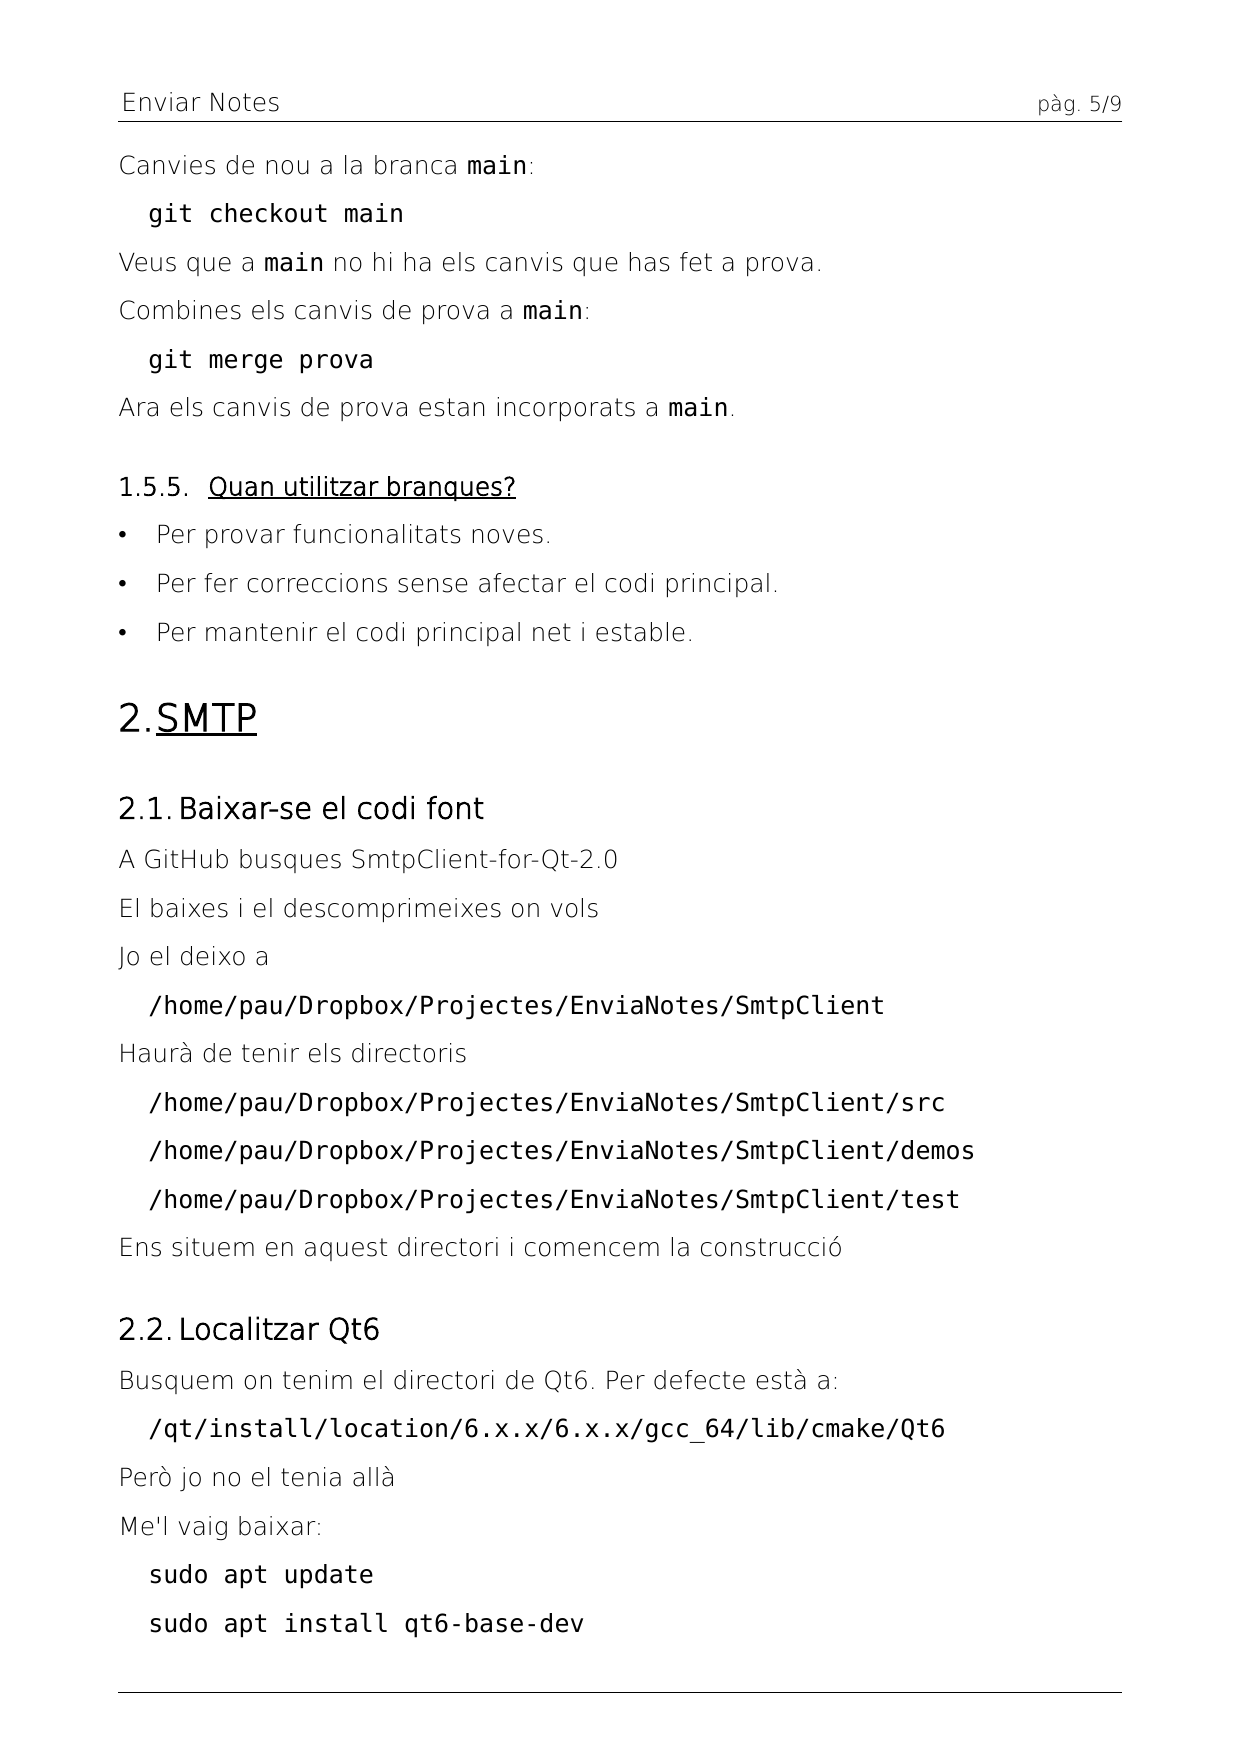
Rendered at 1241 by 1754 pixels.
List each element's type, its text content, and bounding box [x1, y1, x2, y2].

text Ara els canvis de prova estan incorporats a main. [118, 393, 1122, 423]
subtitle Baixar-se el codi font [118, 791, 1122, 825]
list Per provar funcionalitats noves. [118, 521, 1122, 550]
subtitle Localitzar Qt6 [118, 1312, 1122, 1346]
text Canvies de nou a la branca main: [118, 151, 1122, 180]
text sudo apt install qt6-base-dev [133, 1609, 1107, 1638]
list Per fer correccions sense afectar el codi principal. [118, 569, 1122, 598]
text git merge prova [133, 345, 1107, 374]
text /home/pau/Dropbox/Projectes/EnviaNotes/SmtpClient/src [133, 1088, 1107, 1117]
subtitle Quan utilitzar branques? [118, 472, 1122, 501]
text /home/pau/Dropbox/Projectes/EnviaNotes/SmtpClient [133, 991, 1107, 1020]
subtitle SMTP [118, 696, 1122, 740]
text /qt/install/location/6.x.x/6.x.x/gcc_64/lib/cmake/Qt6 [133, 1415, 1107, 1444]
list Per mantenir el codi principal net i estable. [118, 618, 1122, 647]
text sudo apt update [133, 1560, 1107, 1589]
text Però jo no el tenia allà [118, 1463, 1122, 1492]
text Combines els canvis de prova a main: [118, 296, 1122, 326]
text git checkout main [133, 199, 1107, 228]
text Busquem on tenim el directori de Qt6. Per defecte està a: [118, 1366, 1122, 1395]
text /home/pau/Dropbox/Projectes/EnviaNotes/SmtpClient/test [133, 1185, 1107, 1214]
text Jo el deixo a [118, 942, 1122, 972]
text Me'l vaig baixar: [118, 1512, 1122, 1541]
text Ens situem en aquest directori i comencem la construcció [118, 1234, 1122, 1263]
text El baixes i el descomprimeixes on vols [118, 894, 1122, 923]
text A GitHub busques SmtpClient-for-Qt-2.0 [118, 845, 1122, 874]
text Veus que a main no hi ha els canvis que has fet a prova. [118, 248, 1122, 277]
text /home/pau/Dropbox/Projectes/EnviaNotes/SmtpClient/demos [133, 1137, 1107, 1166]
text Haurà de tenir els directoris [118, 1039, 1122, 1069]
